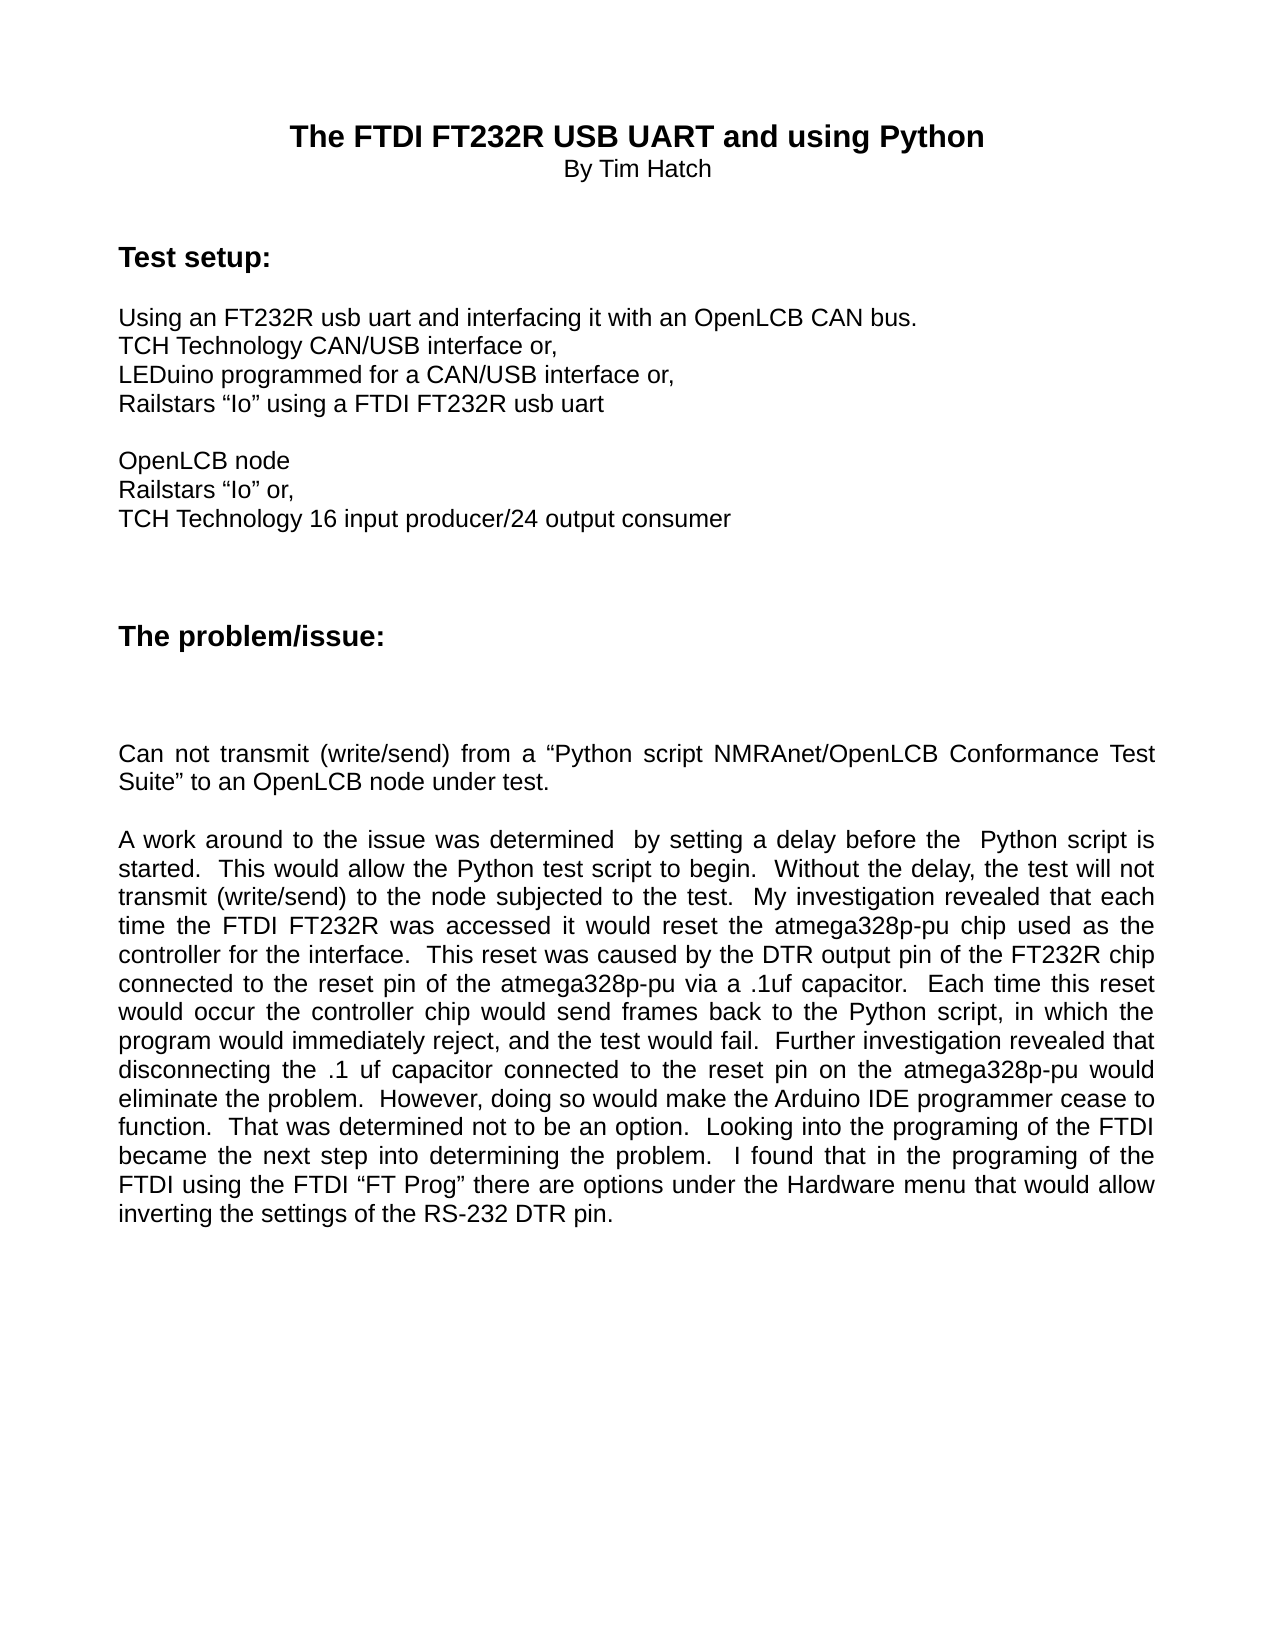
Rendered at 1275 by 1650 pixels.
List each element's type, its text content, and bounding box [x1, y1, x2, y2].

text Test setup: [118, 240, 1157, 274]
text Can not transmit (write/send) from a “Python script NMRAnet/OpenLCB Conformance Test Suite” to an OpenLCB node under test. [118, 739, 1157, 796]
text A work around to the issue was determined by setting a delay before the Python script is started. This would allow the Python test script to begin. Without the delay, the test will not transmit (write/send) to the node subjected to the test. My investigation revealed that each time the FTDI FT232R was accessed it would reset the atmega328p-pu chip used as the controller for the interface. This reset was caused by the DTR output pin of the FT232R chip connected to the reset pin of the atmega328p-pu via a .1uf capacitor. Each time this reset would occur the controller chip would send frames back to the Python script, in which the program would immediately reject, and the test would fail. Further investigation revealed that disconnecting the .1 uf capacitor connected to the reset pin on the atmega328p-pu would eliminate the problem. However, doing so would make the Arduino IDE programmer cease to function. That was determined not to be an option. Looking into the programing of the FTDI became the next step into determining the problem. I found that in the programing of the FTDI using the FTDI “FT Prog” there are options under the Hardware menu that would allow inverting the settings of the RS-232 DTR pin. [118, 825, 1157, 1227]
text The problem/issue: [118, 619, 1157, 652]
text By Tim Hatch [118, 154, 1157, 183]
text TCH Technology CAN/USB interface or, [118, 331, 1157, 360]
text OpenLCB node [118, 446, 1157, 475]
text TCH Technology 16 input producer/24 output consumer [118, 504, 1157, 533]
text Railstars “Io” using a FTDI FT232R usb uart [118, 389, 1157, 418]
text The FTDI FT232R USB UART and using Python [118, 118, 1157, 154]
text Using an FT232R usb uart and interfacing it with an OpenLCB CAN bus. [118, 303, 1157, 331]
text Railstars “Io” or, [118, 475, 1157, 504]
text LEDuino programmed for a CAN/USB interface or, [118, 360, 1157, 389]
